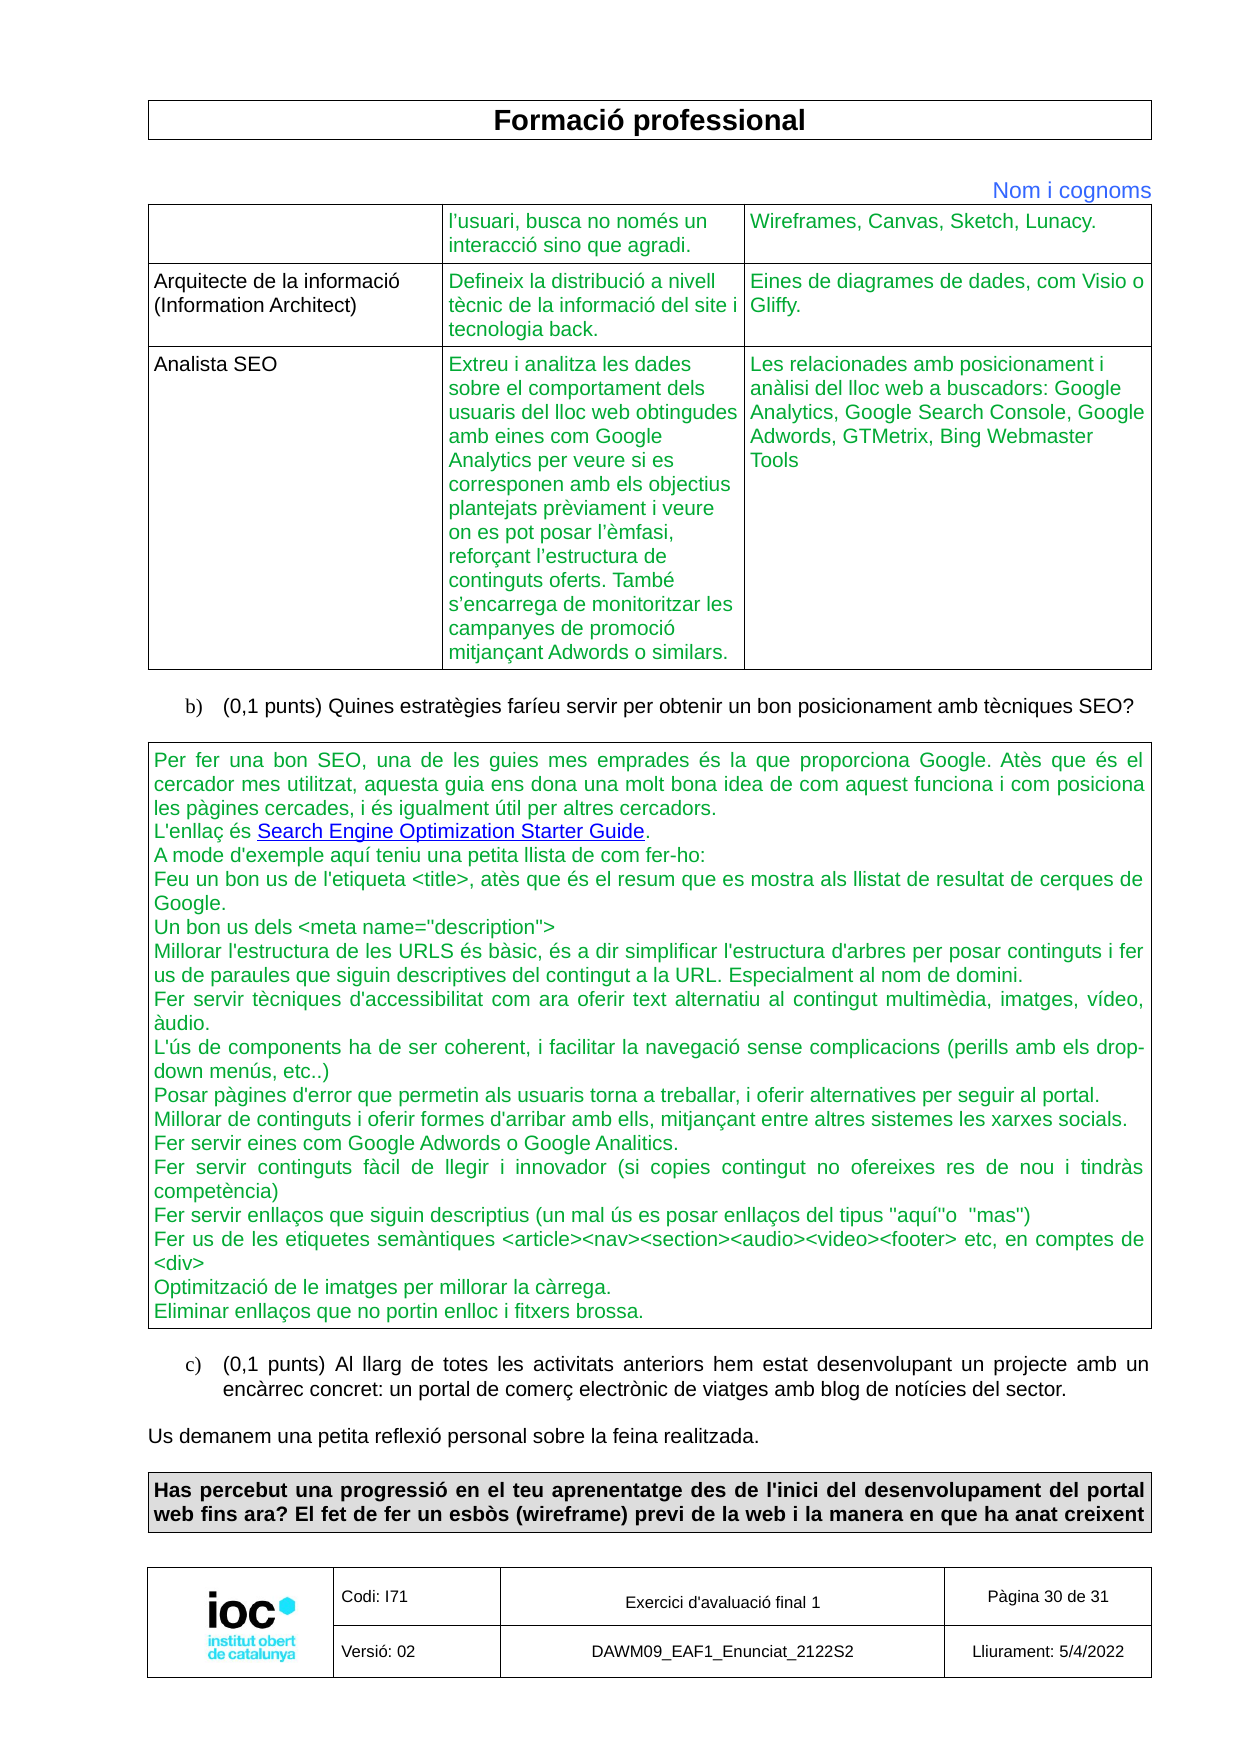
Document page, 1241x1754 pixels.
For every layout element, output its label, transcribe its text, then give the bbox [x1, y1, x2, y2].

table_cell Eines de diagrames de dades, com Visio o Gliffy. [745, 264, 1151, 346]
table_cell Wireframes, Canvas, Sketch, Lunacy. [745, 205, 1151, 263]
list (0,1 punts) Al llarg de totes les activitats anteriors hem estat desenvolupant un projecte amb un encàrrec concret: un portal de comerç electrònic de viatges amb blog de notícies del sector. [185, 1352, 1151, 1400]
picture [195, 1577, 309, 1673]
table_cell Defineix la distribució a nivell tècnic de la informació del site i tecnologia back. [443, 264, 744, 346]
table_cell Arquitecte de la informació (Information Architect) [149, 264, 442, 346]
list (0,1 punts) Quines estratègies faríeu servir per obtenir un bon posicionament amb tècniques SEO? [185, 693, 1151, 718]
table_cell Extreu i analitza les dades sobre el comportament dels usuaris del lloc web obtingudes amb eines com Google Analytics per veure si es corresponen amb els objectius plantejats prèviament i veure on es pot posar l’èmfasi, reforçant l’estructura de continguts oferts. També s’encarrega de monitoritzar les campanyes de promoció mitjançant Adwords o similars. [443, 347, 744, 669]
table_header Has percebut una progressió en el teu aprenentatge des de l'inici del desenvolupament del portal web fins ara? El fet de fer un esbòs (wireframe) previ de la web i la manera en que ha anat creixent [149, 1473, 1151, 1532]
table_header Per fer una bon SEO, una de les guies mes emprades és la que proporciona Google. Atès que és el cercador mes utilitzat, aquesta guia ens dona una molt bona idea de com aquest funciona i com posiciona les pàgines cercades, i és igualment útil per altres cercadors. L'enllaç és Search Engine Optimization Starter Guide. A mode d'exemple aquí teniu una petita llista de com fer-ho: Feu un bon us de l'etiqueta <title>, atès que és el resum que es mostra als llistat de resultat de cerques de Google. Un bon us dels <meta name=''description''> Millorar l'estructura de les URLS és bàsic, és a dir simplificar l'estructura d'arbres per posar continguts i fer us de paraules que siguin descriptives del contingut a la URL. Especialment al nom de domini. Fer servir tècniques d'accessibilitat com ara oferir text alternatiu al contingut multimèdia, imatges, vídeo, àudio. L'ús de components ha de ser coherent, i facilitar la navegació sense complicacions (perills amb els drop-down menús, etc..) Posar pàgines d'error que permetin als usuaris torna a treballar, i oferir alternatives per seguir al portal. Millorar de continguts i oferir formes d'arribar amb ells, mitjançant entre altres sistemes les xarxes socials. Fer servir eines com Google Adwords o Google Analitics. Fer servir continguts fàcil de llegir i innovador (si copies contingut no ofereixes res de nou i tindràs competència) Fer servir enllaços que siguin descriptius (un mal ús es posar enllaços del tipus ''aquí''o ''mas'') Fer us de les etiquetes semàntiques <article><nav><section><audio><video><footer> etc, en comptes de <div> Optimització de le imatges per millorar la càrrega. Eliminar enllaços que no portin enlloc i fitxers brossa. [149, 743, 1151, 1328]
table_cell Les relacionades amb posicionament i anàlisi del lloc web a buscadors: Google Analytics, Google Search Console, Google Adwords, GTMetrix, Bing Webmaster Tools [745, 347, 1151, 669]
text Us demanem una petita reflexió personal sobre la feina realitzada. [148, 1424, 1151, 1448]
table_cell [149, 205, 442, 263]
table_cell Analista SEO [149, 347, 442, 669]
table_cell l’usuari, busca no només un interacció sino que agradi. [443, 205, 744, 263]
